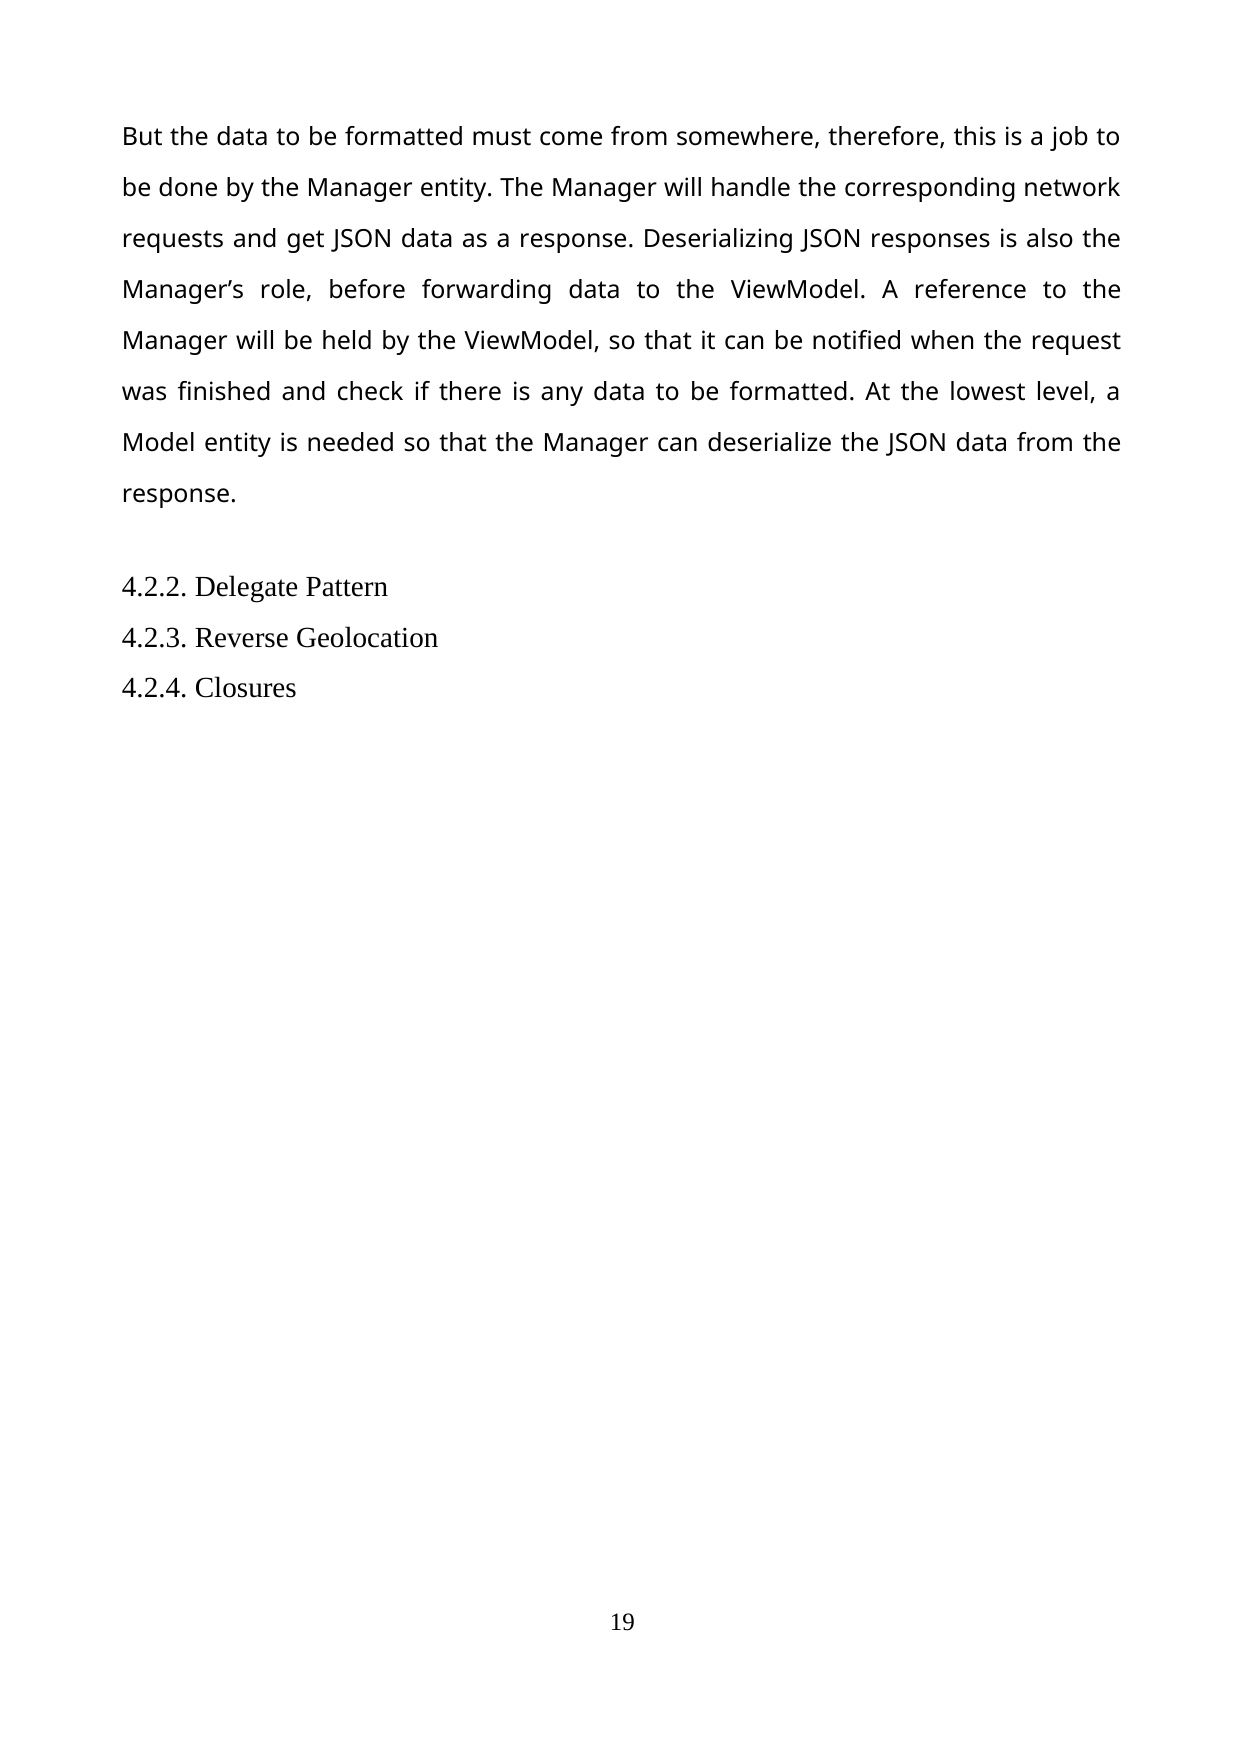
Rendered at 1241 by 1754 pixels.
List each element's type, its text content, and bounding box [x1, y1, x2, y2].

text 4.2.3. Reverse Geolocation [122, 620, 1122, 653]
text 4.2.4. Closures [122, 670, 1122, 704]
text 4.2.2. Delegate Pattern [122, 569, 1122, 603]
text But the data to be formatted must come from somewhere, therefore, this is a job to be done by the Manager entity. The Manager will handle the corresponding network requests and get JSON data as a response. Deserializing JSON responses is also the Manager’s role, before forwarding data to the ViewModel. A reference to the Manager will be held by the ViewModel, so that it can be notified when the request was finished and check if there is any data to be formatted. At the lowest level, a Model entity is needed so that the Manager can deserialize the JSON data from the response. [122, 118, 1122, 509]
